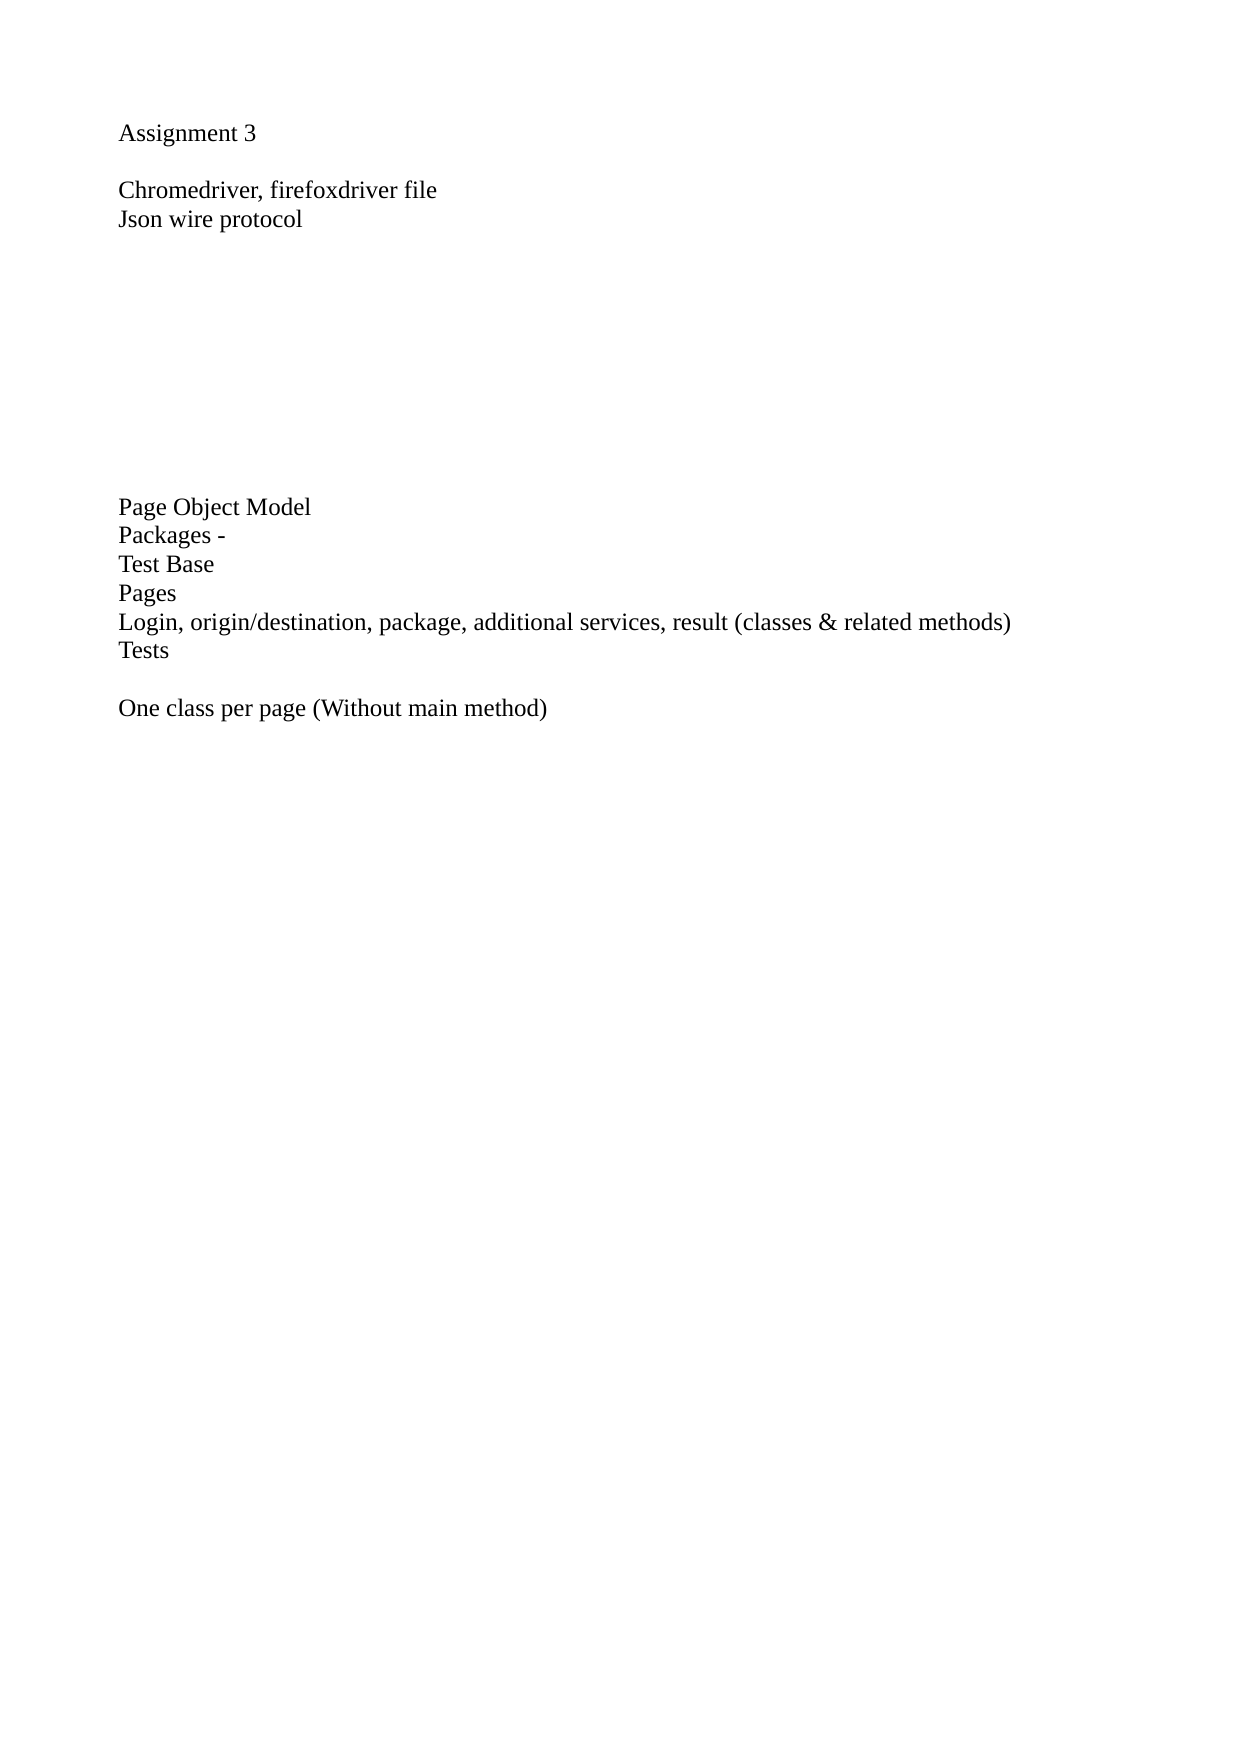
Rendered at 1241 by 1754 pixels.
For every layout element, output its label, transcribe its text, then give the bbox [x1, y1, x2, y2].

text Page Object Model [118, 492, 1122, 521]
text Login, origin/destination, package, additional services, result (classes & related methods) [118, 607, 1122, 636]
text Pages [118, 578, 1122, 607]
text Tests [118, 636, 1122, 664]
text Json wire protocol [118, 204, 1122, 233]
text Test Base [118, 549, 1122, 578]
text Assignment 3 [118, 118, 1122, 147]
text Chromedriver, firefoxdriver file [118, 176, 1122, 204]
text Packages - [118, 521, 1122, 549]
text One class per page (Without main method) [118, 693, 1122, 722]
